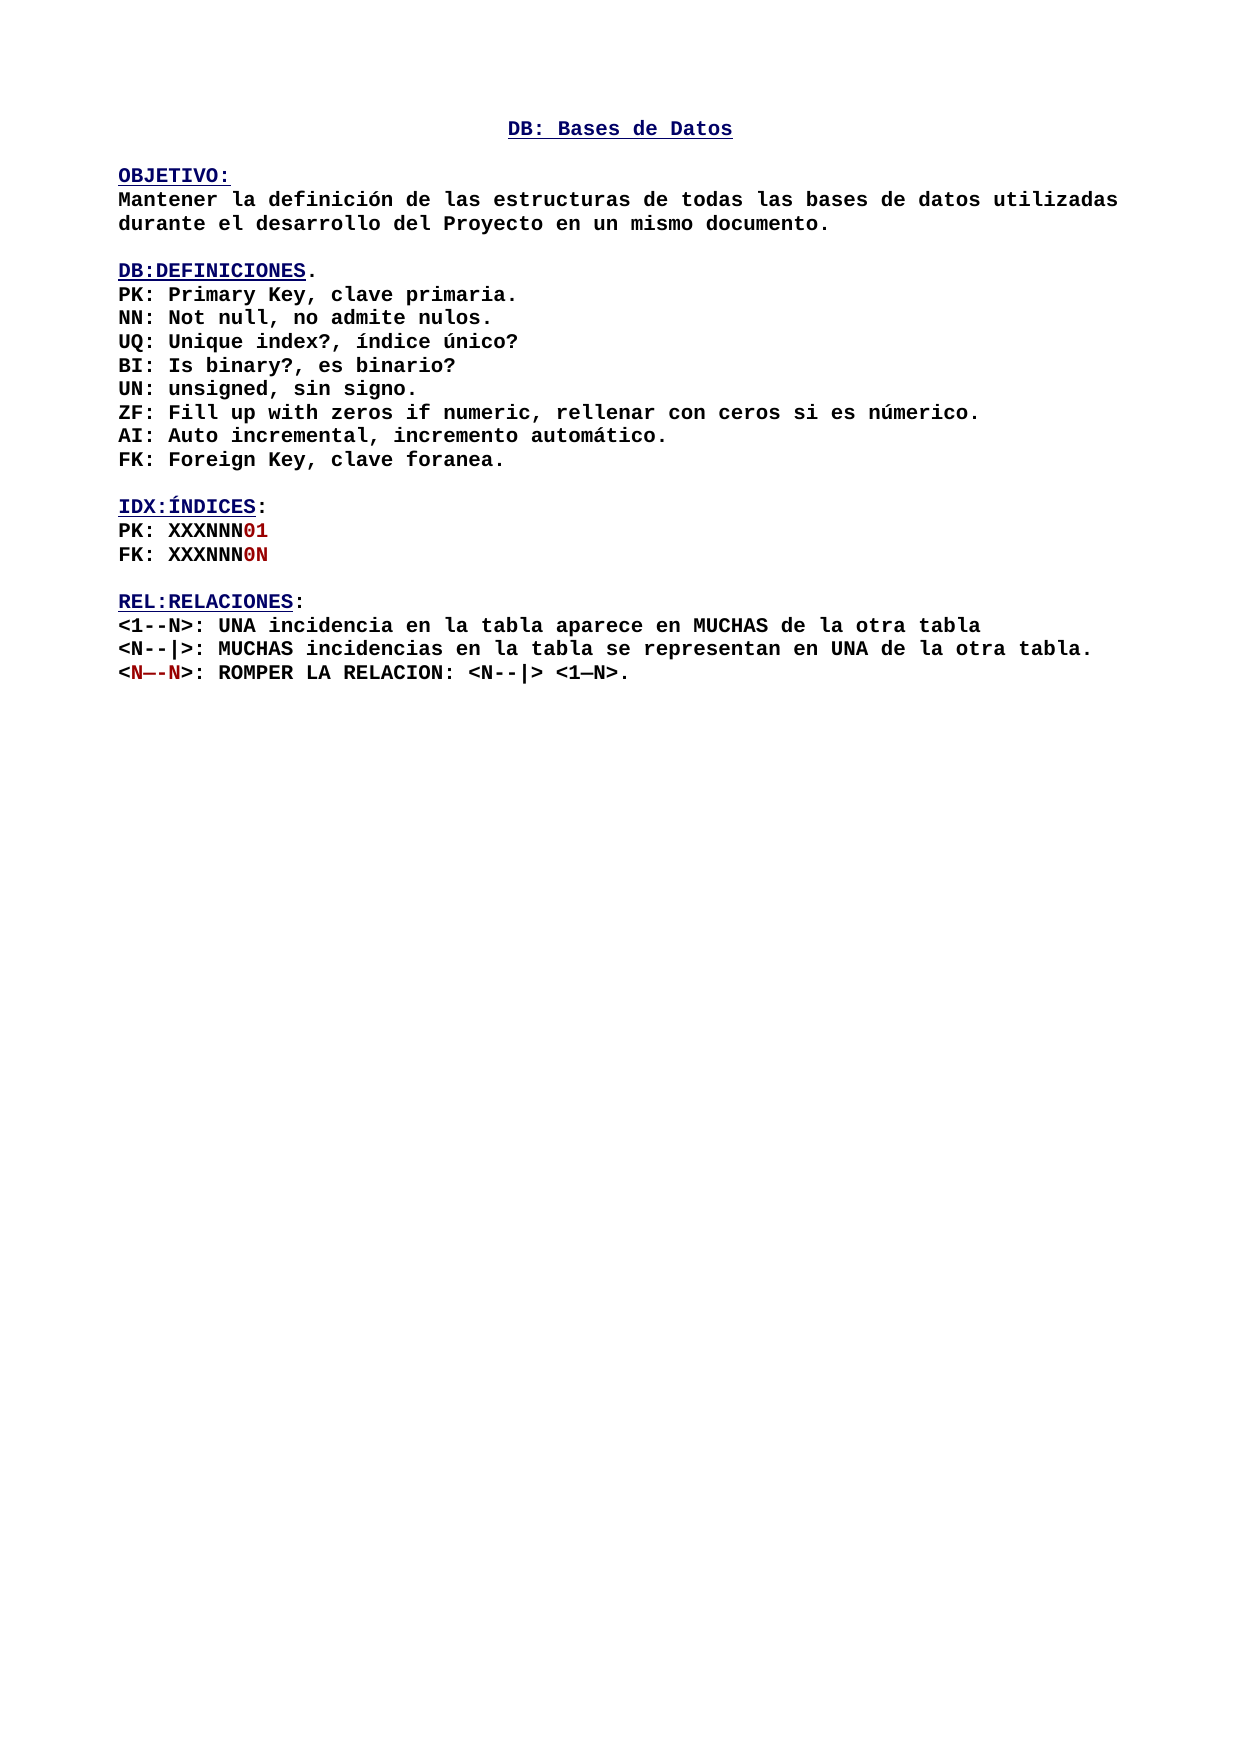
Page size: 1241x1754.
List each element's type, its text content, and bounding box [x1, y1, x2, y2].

text BI: Is binary?, es binario? [118, 354, 1122, 378]
text PK: Primary Key, clave primaria. [118, 284, 1122, 307]
text FK: XXXNNN0N [118, 544, 1122, 567]
text <1--N>: UNA incidencia en la tabla aparece en MUCHAS de la otra tabla [118, 615, 1122, 638]
text REL:RELACIONES: [118, 591, 1122, 615]
text PK: XXXNNN01 [118, 520, 1122, 544]
text Mantener la definición de las estructuras de todas las bases de datos utilizadas durante el desarrollo del Proyecto en un mismo documento. [118, 189, 1122, 236]
text DB:DEFINICIONES. [118, 260, 1122, 284]
text AI: Auto incremental, incremento automático. [118, 426, 1122, 449]
text OBJETIVO: [118, 165, 1122, 189]
text UN: unsigned, sin signo. [118, 378, 1122, 402]
text UQ: Unique index?, índice único? [118, 331, 1122, 354]
text NN: Not null, no admite nulos. [118, 307, 1122, 331]
text ZF: Fill up with zeros if numeric, rellenar con ceros si es númerico. [118, 402, 1122, 426]
text <N—-N>: ROMPER LA RELACION: <N--|> <1—N>. [118, 662, 1122, 686]
text <N--|>: MUCHAS incidencias en la tabla se representan en UNA de la otra tabla. [118, 638, 1122, 662]
text FK: Foreign Key, clave foranea. [118, 449, 1122, 473]
text DB: Bases de Datos [118, 118, 1122, 142]
text IDX:ÍNDICES: [118, 496, 1122, 520]
